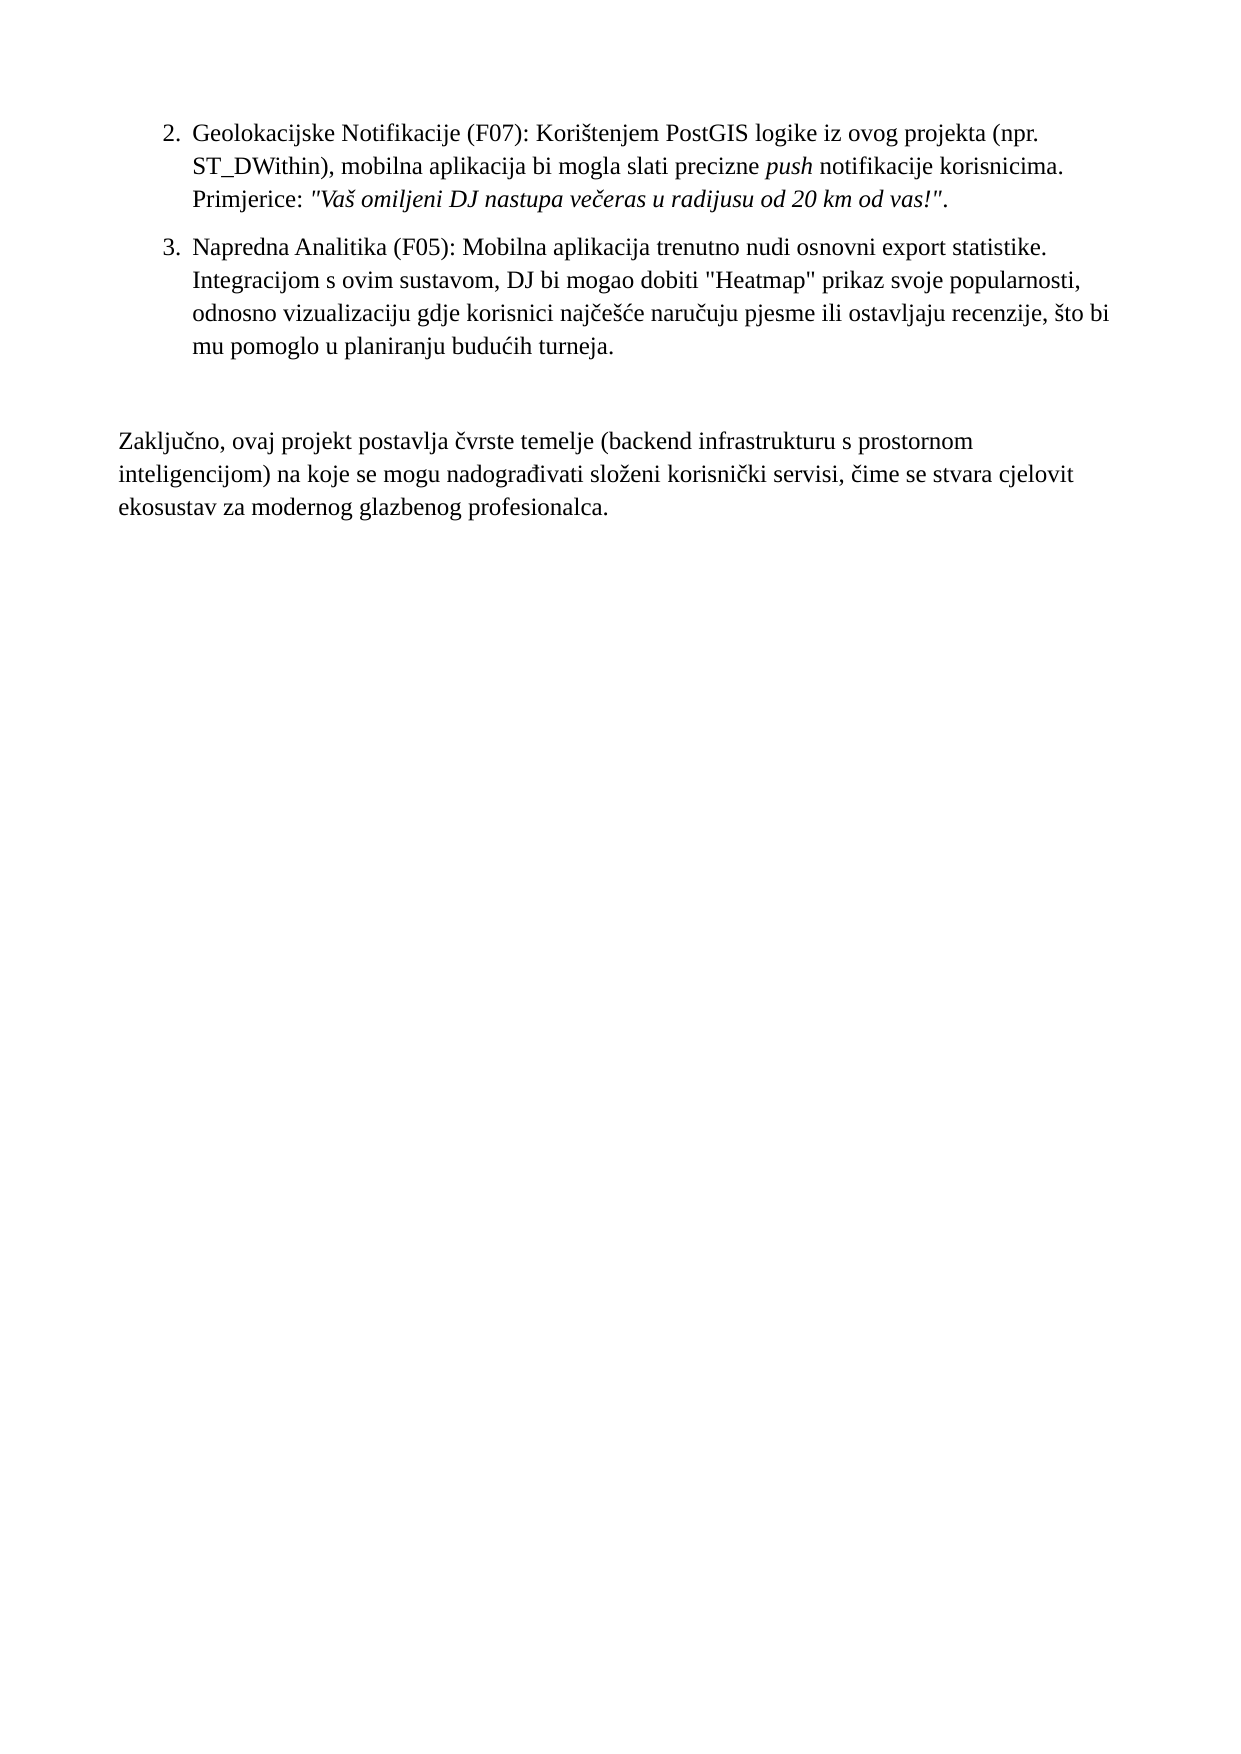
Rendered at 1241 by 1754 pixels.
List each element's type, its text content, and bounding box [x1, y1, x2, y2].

text Zaključno, ovaj projekt postavlja čvrste temelje (backend infrastrukturu s prostornom inteligencijom) na koje se mogu nadograđivati složeni korisnički servisi, čime se stvara cjelovit ekosustav za modernog glazbenog profesionalca. [118, 426, 1122, 521]
list Geolokacijske Notifikacije (F07): Korištenjem PostGIS logike iz ovog projekta (npr. ST_DWithin), mobilna aplikacija bi mogla slati precizne push notifikacije korisnicima. Primjerice: "Vaš omiljeni DJ nastupa večeras u radijusu od 20 km od vas!". [162, 118, 1122, 213]
list Napredna Analitika (F05): Mobilna aplikacija trenutno nudi osnovni export statistike. Integracijom s ovim sustavom, DJ bi mogao dobiti "Heatmap" prikaz svoje popularnosti, odnosno vizualizaciju gdje korisnici najčešće naručuju pjesme ili ostavljaju recenzije, što bi mu pomoglo u planiranju budućih turneja. [162, 232, 1122, 359]
